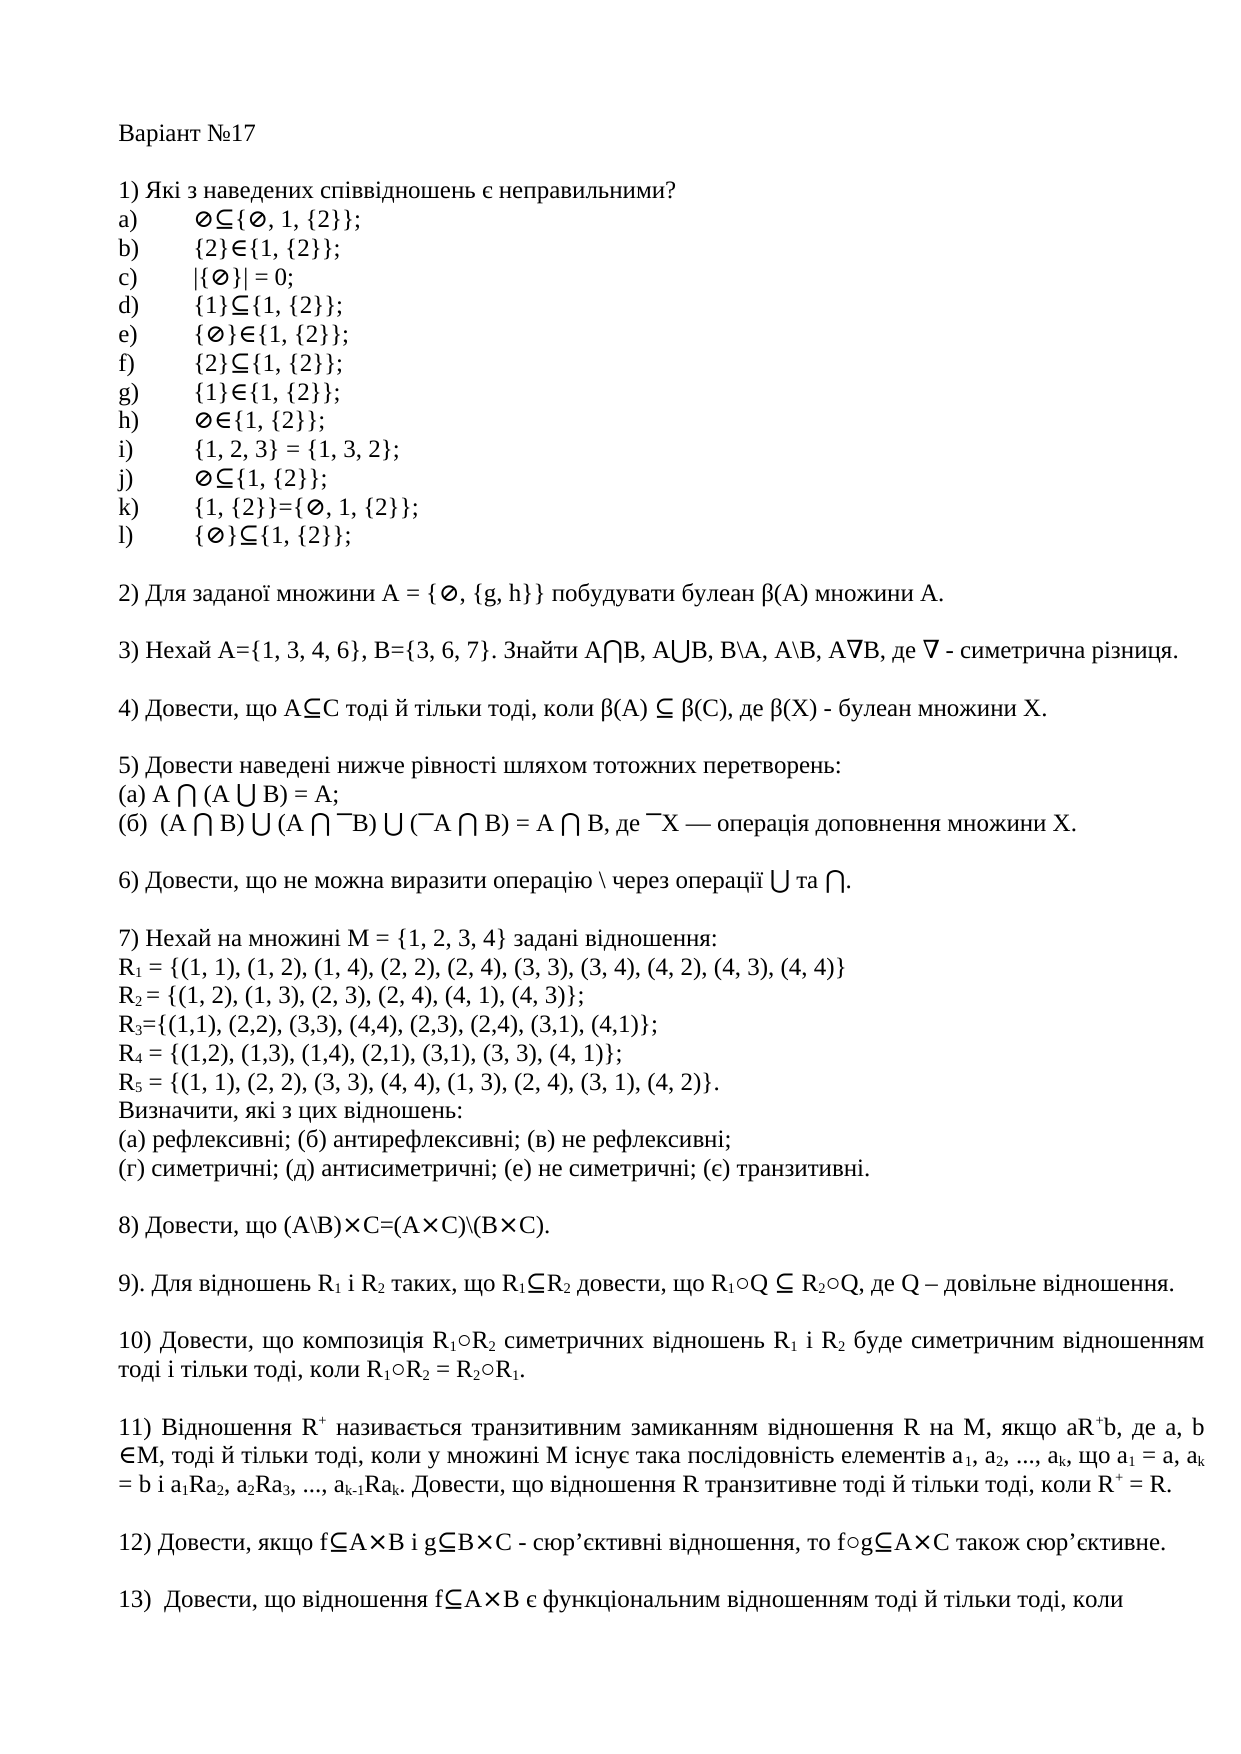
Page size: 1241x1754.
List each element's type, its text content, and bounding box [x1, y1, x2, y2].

list {1, 2, 3} = {1, 3, 2}; [118, 434, 1205, 463]
text R4 = {(1,2), (1,3), (1,4), (2,1), (3,1), (3, 3), (4, 1)}; [118, 1038, 1205, 1067]
text 11) Відношення R+ називається транзитивним замиканням відношення R на М, якщо aR+b, де а, b ∈М, тоді й тільки тоді, коли у множині М існує така послідовність елементів а1, а2, ..., аk, що а1 = а, аk = b і а1Rа2, а2Rа3, ..., аk-1Rаk. Довести, що відношення R транзитивне тоді й тільки тоді, коли R+ = R. [118, 1412, 1205, 1498]
text R3={(1,1), (2,2), (3,3), (4,4), (2,3), (2,4), (3,1), (4,1)}; [118, 1009, 1205, 1038]
text R1 = {(1, 1), (1, 2), (1, 4), (2, 2), (2, 4), (3, 3), (3, 4), (4, 2), (4, 3), (4, 4)} [118, 952, 1205, 981]
text 3) Нехай A={1, 3, 4, 6}, B={3, 6, 7}. Знайти A⋂B, A⋃B, В\А, A\B, A∇B, де ∇ - симетрична різниця. [118, 636, 1205, 664]
text 7) Нехай на множині М = {1, 2, 3, 4} задані відношення: [118, 923, 1205, 952]
text R5 = {(1, 1), (2, 2), (3, 3), (4, 4), (1, 3), (2, 4), (3, 1), (4, 2)}. [118, 1067, 1205, 1096]
list {1}∈{1, {2}}; [118, 377, 1205, 406]
list ⊘⊆{1, {2}}; [118, 463, 1205, 492]
list |{⊘}| = 0; [118, 262, 1205, 291]
text Визначити, які з цих відношень: [118, 1096, 1205, 1124]
text (а) A ⋂ (А ⋃ В) = А; [118, 779, 1205, 808]
text (г) симетричні; (д) антисиметричні; (е) не симетричні; (є) транзитивні. [118, 1153, 1205, 1182]
text 6) Довести, що не можна виразити операцію \ через операції ⋃ та ⋂. [118, 866, 1205, 894]
list {2}∈{1, {2}}; [118, 233, 1205, 262]
list {⊘}∈{1, {2}}; [118, 319, 1205, 348]
list {1, {2}}={⊘, 1, {2}}; [118, 492, 1205, 521]
text 4) Довести, що A⊆C тоді й тільки тоді, коли β(A) ⊆ β(C), де β(X) - булеан множини X. [118, 693, 1205, 722]
text 12) Довести, якщо f⊆А⨯В і g⊆B⨯C - сюр’єктивні відношення, то f○g⊆А⨯C також сюр’єктивне. [118, 1527, 1205, 1556]
list ⊘⊆{⊘, 1, {2}}; [118, 204, 1205, 233]
text 5) Довести наведені нижче рівності шляхом тотожних перетворень: [118, 751, 1205, 779]
text 10) Довести, що композиція R1○R2 симетричних відношень R1 і R2 буде симетричним відношенням тоді і тільки тоді, коли R1○R2 = R2○R1. [118, 1326, 1205, 1383]
list {1}⊆{1, {2}}; [118, 291, 1205, 319]
text 9). Для відношень R1 і R2 таких, що R1⊆R2 довести, що R1○Q ⊆ R2○Q, де Q – довільне відношення. [118, 1268, 1205, 1297]
text (а) рефлексивні; (б) антирефлексивні; (в) не рефлексивні; [118, 1124, 1205, 1153]
list {⊘}⊆{1, {2}}; [118, 521, 1205, 549]
text 8) Довести, що (A\B)⨯С=(A⨯С)\(B⨯С). [118, 1211, 1205, 1239]
text 13) Довести, що відношення f⊆А⨯В є функціональним відношенням тоді й тільки тоді, коли [118, 1584, 1205, 1613]
list {2}⊆{1, {2}}; [118, 348, 1205, 377]
text 1) Які з наведених співвідношень є неправильними? [118, 176, 1205, 204]
text 2) Для заданої множини A = {⊘, {g, h}} побудувати булеан β(A) множини A. [118, 578, 1205, 607]
list ⊘∈{1, {2}}; [118, 406, 1205, 434]
text (б) (A ⋂ B) ⋃ (А ⋂ ⎺В) ⋃ (⎺A ⋂ B) = A ⋂ B, де ⎺Х — операція доповнення множини Х. [118, 808, 1205, 837]
text Варіант №17 [118, 118, 1205, 147]
text R2 = {(1, 2), (1, 3), (2, 3), (2, 4), (4, 1), (4, 3)}; [118, 981, 1205, 1009]
